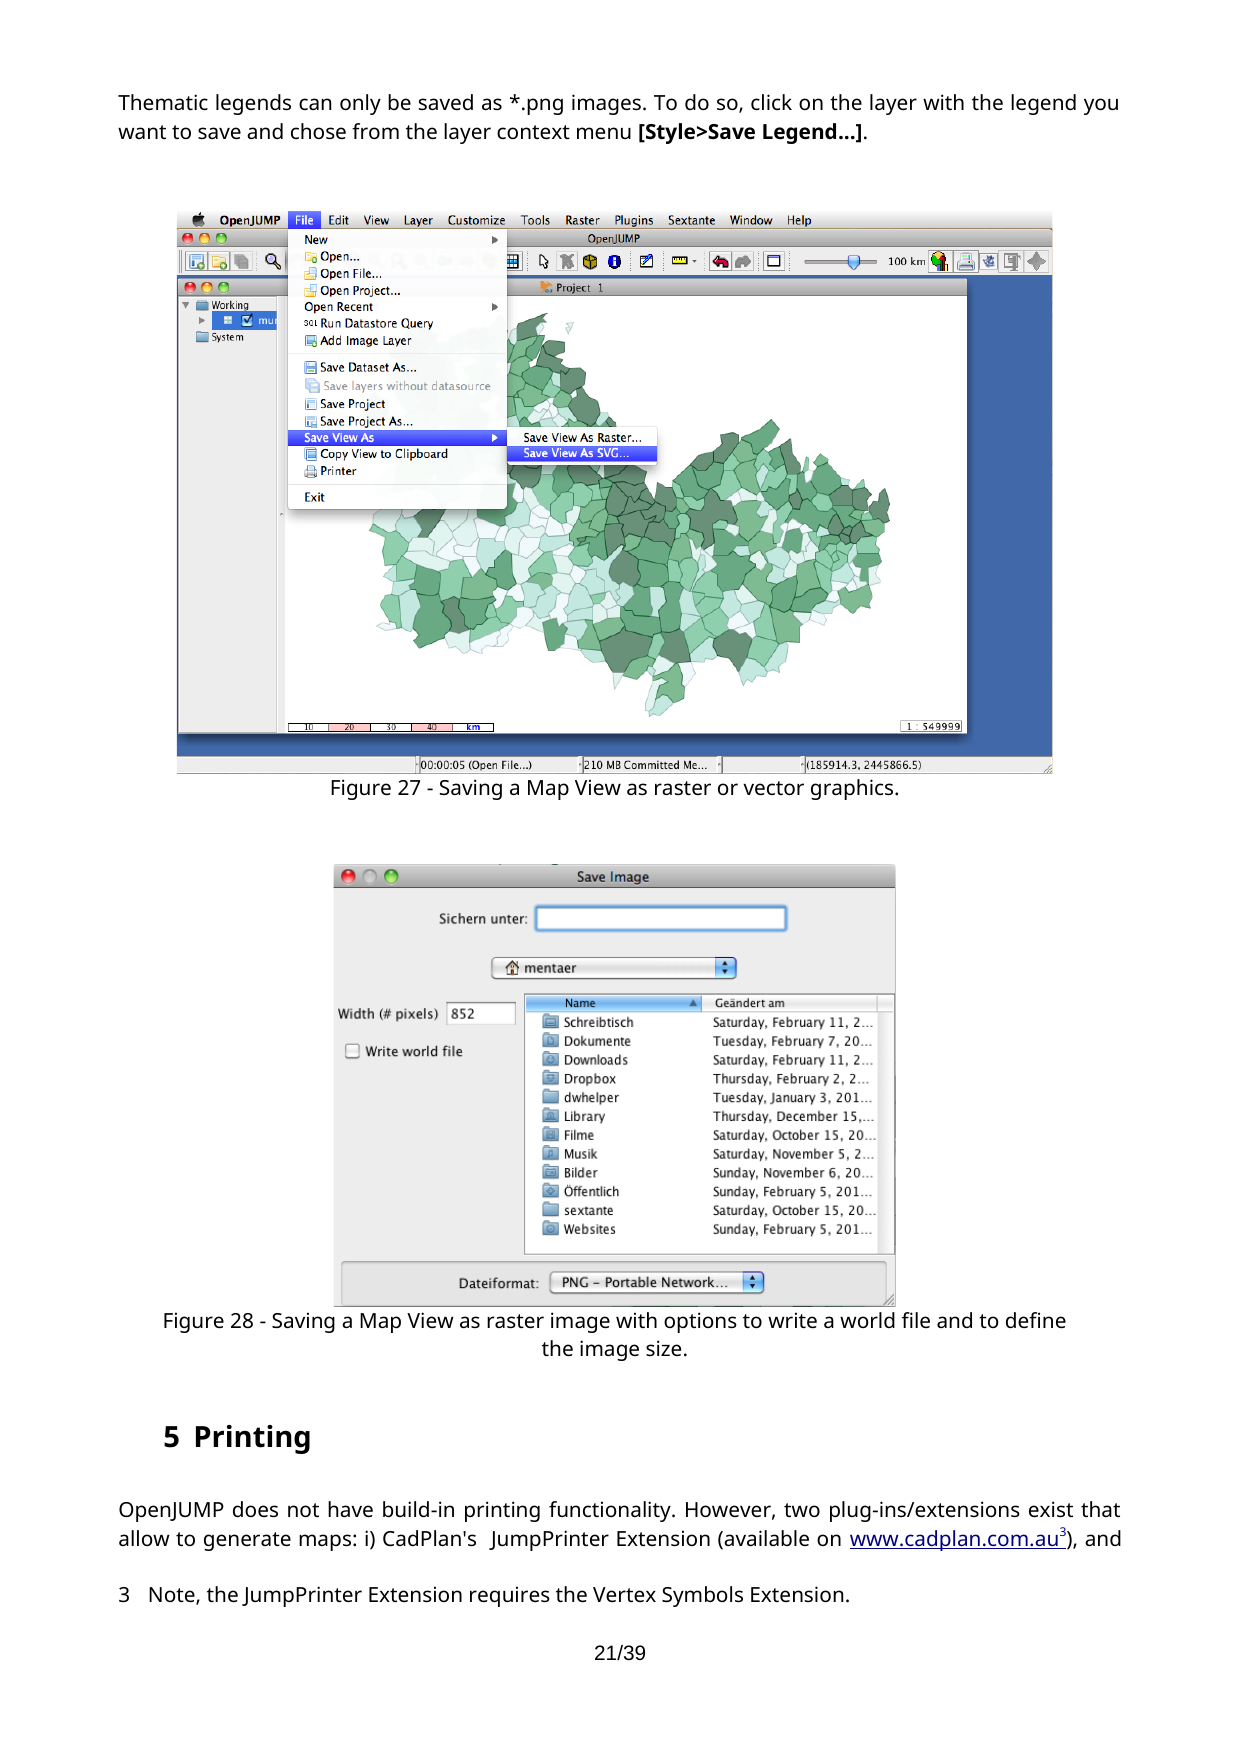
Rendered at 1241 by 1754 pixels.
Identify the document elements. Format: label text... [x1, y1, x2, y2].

text Note, the JumpPrinter Extension requires the Vertex Symbols Extension. [118, 1580, 1122, 1608]
picture [176, 211, 1053, 774]
text Thematic legends can only be saved as *.png images. To do so, click on the layer with the legend you want to save and chose from the layer context menu [Style>Save Legend...]. [118, 88, 1122, 145]
text Figure 28 - Saving a Map View as raster image with options to write a world file and to define the image size. [154, 877, 1075, 1363]
picture [333, 864, 896, 1307]
list Printing [156, 1416, 1122, 1456]
text OpenJUMP does not have build-in printing functionality. However, two plug-ins/extensions exist that allow to generate maps: i) CadPlan's JumpPrinter Extension (available on www.cadplan.com.au), and ii) Intevation's PrintLayout Plugin (available from http://sourceforge.net/projects/jump-pilot/). The CadPlan plugin is included in OpenJUMPs PLUS edition. Hence, for the following task we used the CadPlan extension. [118, 1495, 1122, 1552]
text Figure 27 - Saving a Map View as raster or vector graphics. [154, 224, 1075, 802]
